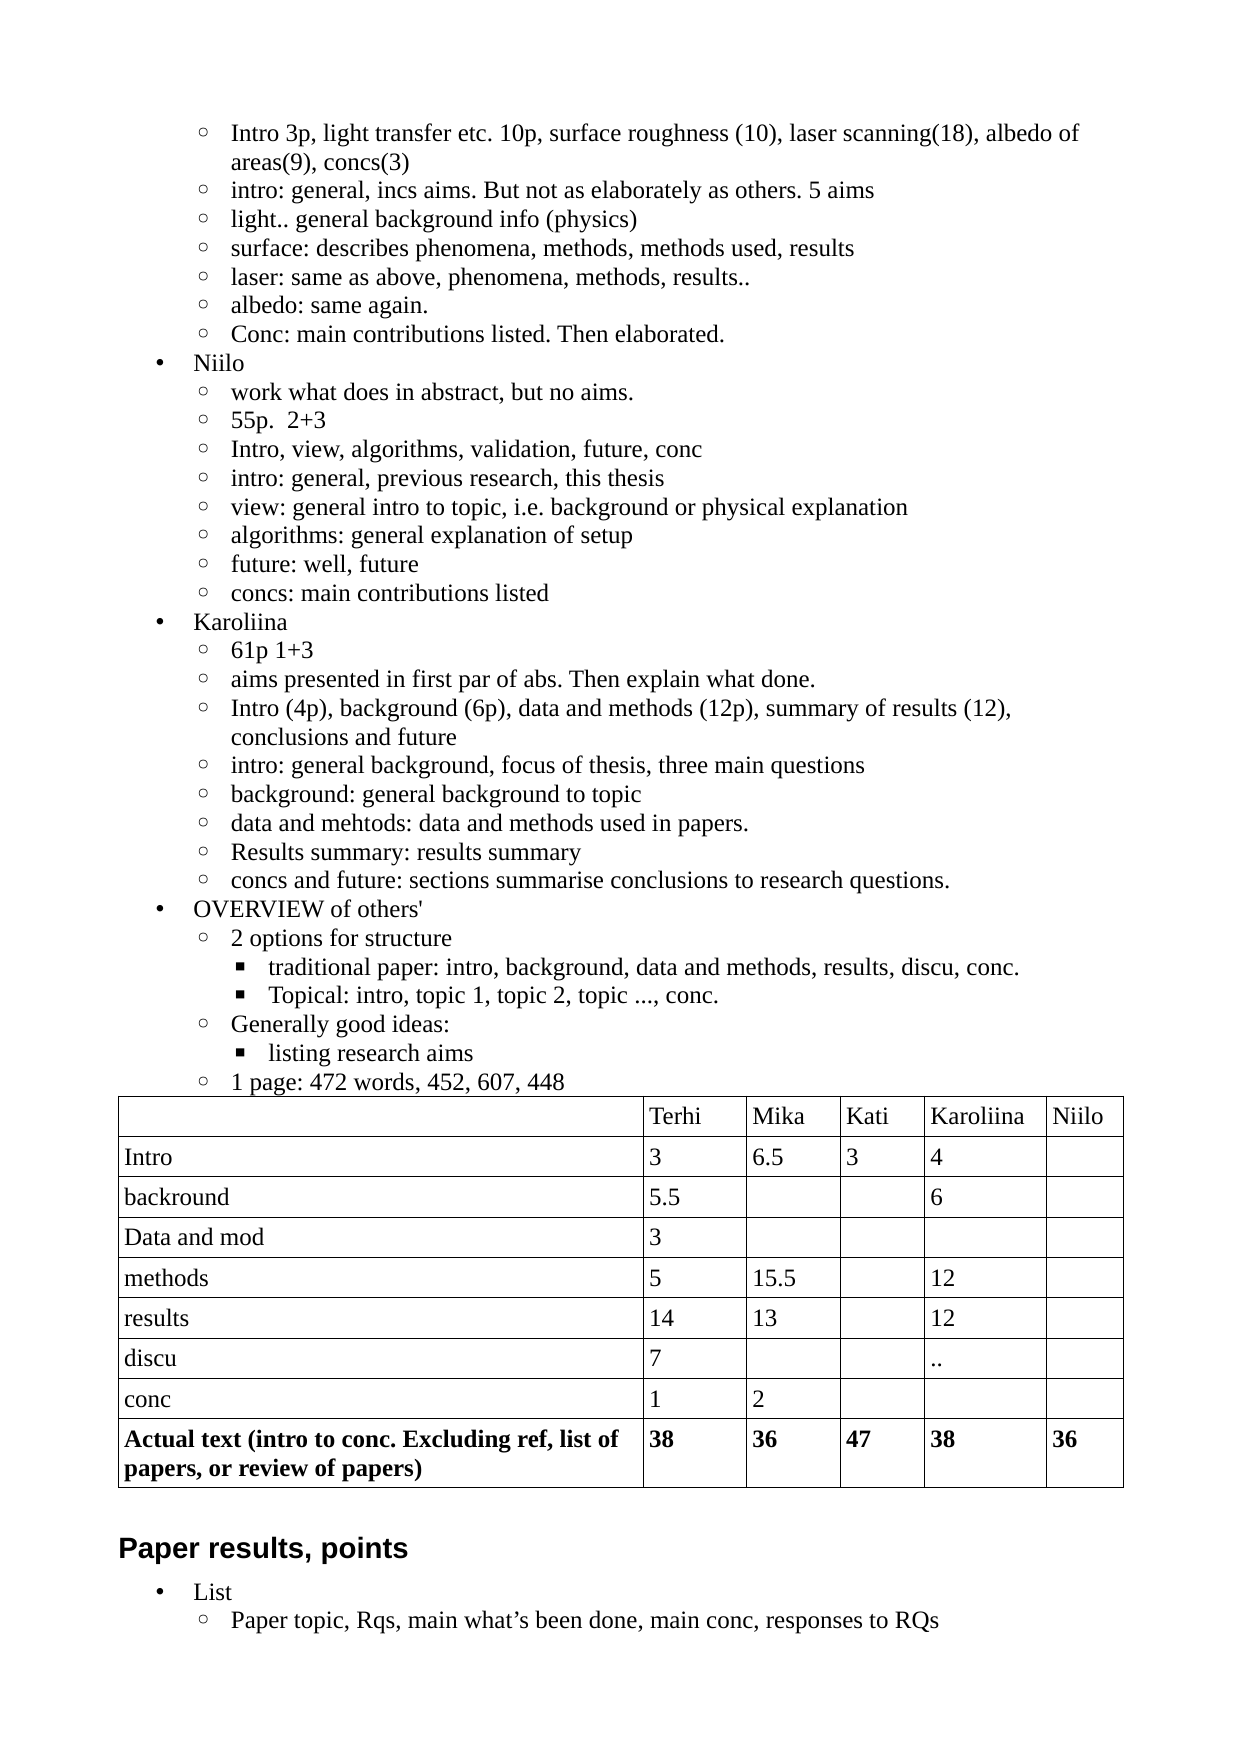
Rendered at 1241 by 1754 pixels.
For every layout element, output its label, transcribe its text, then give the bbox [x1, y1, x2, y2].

table_cell 13 [747, 1298, 840, 1337]
table_cell 6.5 [747, 1137, 840, 1176]
table_header Mika [747, 1097, 840, 1136]
list background: general background to topic [193, 779, 1122, 808]
table_cell methods [119, 1258, 643, 1297]
list 55p. 2+3 [193, 406, 1122, 434]
list albedo: same again. [193, 291, 1122, 319]
table_cell 3 [644, 1218, 746, 1257]
table_cell 3 [644, 1137, 746, 1176]
list 61p 1+3 [193, 636, 1122, 664]
table_cell 12 [925, 1258, 1046, 1297]
table_cell 7 [644, 1339, 746, 1378]
list surface: describes phenomena, methods, methods used, results [193, 233, 1122, 262]
table_header Terhi [644, 1097, 746, 1136]
list work what does in abstract, but no aims. [193, 377, 1122, 406]
list light.. general background info (physics) [193, 204, 1122, 233]
table_header Niilo [1047, 1097, 1123, 1136]
table_cell 38 [644, 1419, 746, 1487]
list aims presented in first par of abs. Then explain what done. [193, 664, 1122, 693]
list listing research aims [231, 1038, 1122, 1067]
subtitle Paper results, points [118, 1531, 1122, 1564]
list Niilo [156, 348, 1122, 377]
table_cell 5 [644, 1258, 746, 1297]
table_cell 47 [841, 1419, 924, 1487]
table_header Kati [841, 1097, 924, 1136]
table_cell [1047, 1177, 1123, 1217]
list laser: same as above, phenomena, methods, results.. [193, 262, 1122, 291]
table_cell [925, 1218, 1046, 1257]
table_cell 38 [925, 1419, 1046, 1487]
table_cell 36 [1047, 1419, 1123, 1487]
table_cell conc [119, 1379, 643, 1418]
list List [156, 1577, 1122, 1606]
table_cell [841, 1339, 924, 1378]
table_cell 15.5 [747, 1258, 840, 1297]
list Intro 3p, light transfer etc. 10p, surface roughness (10), laser scanning(18), albedo of areas(9), concs(3) [193, 118, 1122, 176]
table_cell [1047, 1258, 1123, 1297]
table_header Karoliina [925, 1097, 1046, 1136]
table_cell Intro [119, 1137, 643, 1176]
table_cell [747, 1339, 840, 1378]
table_cell .. [925, 1339, 1046, 1378]
list OVERVIEW of others' [156, 894, 1122, 923]
table_cell [925, 1379, 1046, 1418]
list Intro, view, algorithms, validation, future, conc [193, 434, 1122, 463]
table_cell [841, 1258, 924, 1297]
list 2 options for structure [193, 923, 1122, 952]
list intro: general, incs aims. But not as elaborately as others. 5 aims [193, 176, 1122, 204]
list Results summary: results summary [193, 837, 1122, 866]
table_cell Actual text (intro to conc. Excluding ref, list of papers, or review of papers) [119, 1419, 643, 1487]
list Karoliina [156, 607, 1122, 636]
list concs and future: sections summarise conclusions to research questions. [193, 866, 1122, 894]
table_cell results [119, 1298, 643, 1337]
table_cell [841, 1379, 924, 1418]
list Conc: main contributions listed. Then elaborated. [193, 319, 1122, 348]
list intro: general, previous research, this thesis [193, 463, 1122, 492]
table_cell 3 [841, 1137, 924, 1176]
table_cell [1047, 1339, 1123, 1378]
list 1 page: 472 words, 452, 607, 448 [193, 1067, 1122, 1096]
list Intro (4p), background (6p), data and methods (12p), summary of results (12), conclusions and future [193, 693, 1122, 751]
table_cell [1047, 1298, 1123, 1337]
list future: well, future [193, 549, 1122, 578]
table_cell 6 [925, 1177, 1046, 1217]
table_cell [1047, 1218, 1123, 1257]
table_cell 36 [747, 1419, 840, 1487]
table_cell 2 [747, 1379, 840, 1418]
list traditional paper: intro, background, data and methods, results, discu, conc. [231, 952, 1122, 981]
table_cell [747, 1218, 840, 1257]
list concs: main contributions listed [193, 578, 1122, 607]
table_cell [747, 1177, 840, 1217]
list algorithms: general explanation of setup [193, 521, 1122, 549]
table_cell 5.5 [644, 1177, 746, 1217]
table_header [119, 1097, 643, 1136]
table_cell backround [119, 1177, 643, 1217]
table_cell [841, 1177, 924, 1217]
list intro: general background, focus of thesis, three main questions [193, 751, 1122, 779]
table_cell 14 [644, 1298, 746, 1337]
list data and mehtods: data and methods used in papers. [193, 808, 1122, 837]
table_cell [1047, 1137, 1123, 1176]
table_cell 4 [925, 1137, 1046, 1176]
table_cell discu [119, 1339, 643, 1378]
table_cell 1 [644, 1379, 746, 1418]
table_cell [841, 1298, 924, 1337]
list Topical: intro, topic 1, topic 2, topic ..., conc. [231, 981, 1122, 1009]
list Paper topic, Rqs, main what’s been done, main conc, responses to RQs [193, 1606, 1122, 1634]
list Generally good ideas: [193, 1009, 1122, 1038]
table_cell [841, 1218, 924, 1257]
table_cell Data and mod [119, 1218, 643, 1257]
list view: general intro to topic, i.e. background or physical explanation [193, 492, 1122, 521]
table_cell [1047, 1379, 1123, 1418]
table_cell 12 [925, 1298, 1046, 1337]
